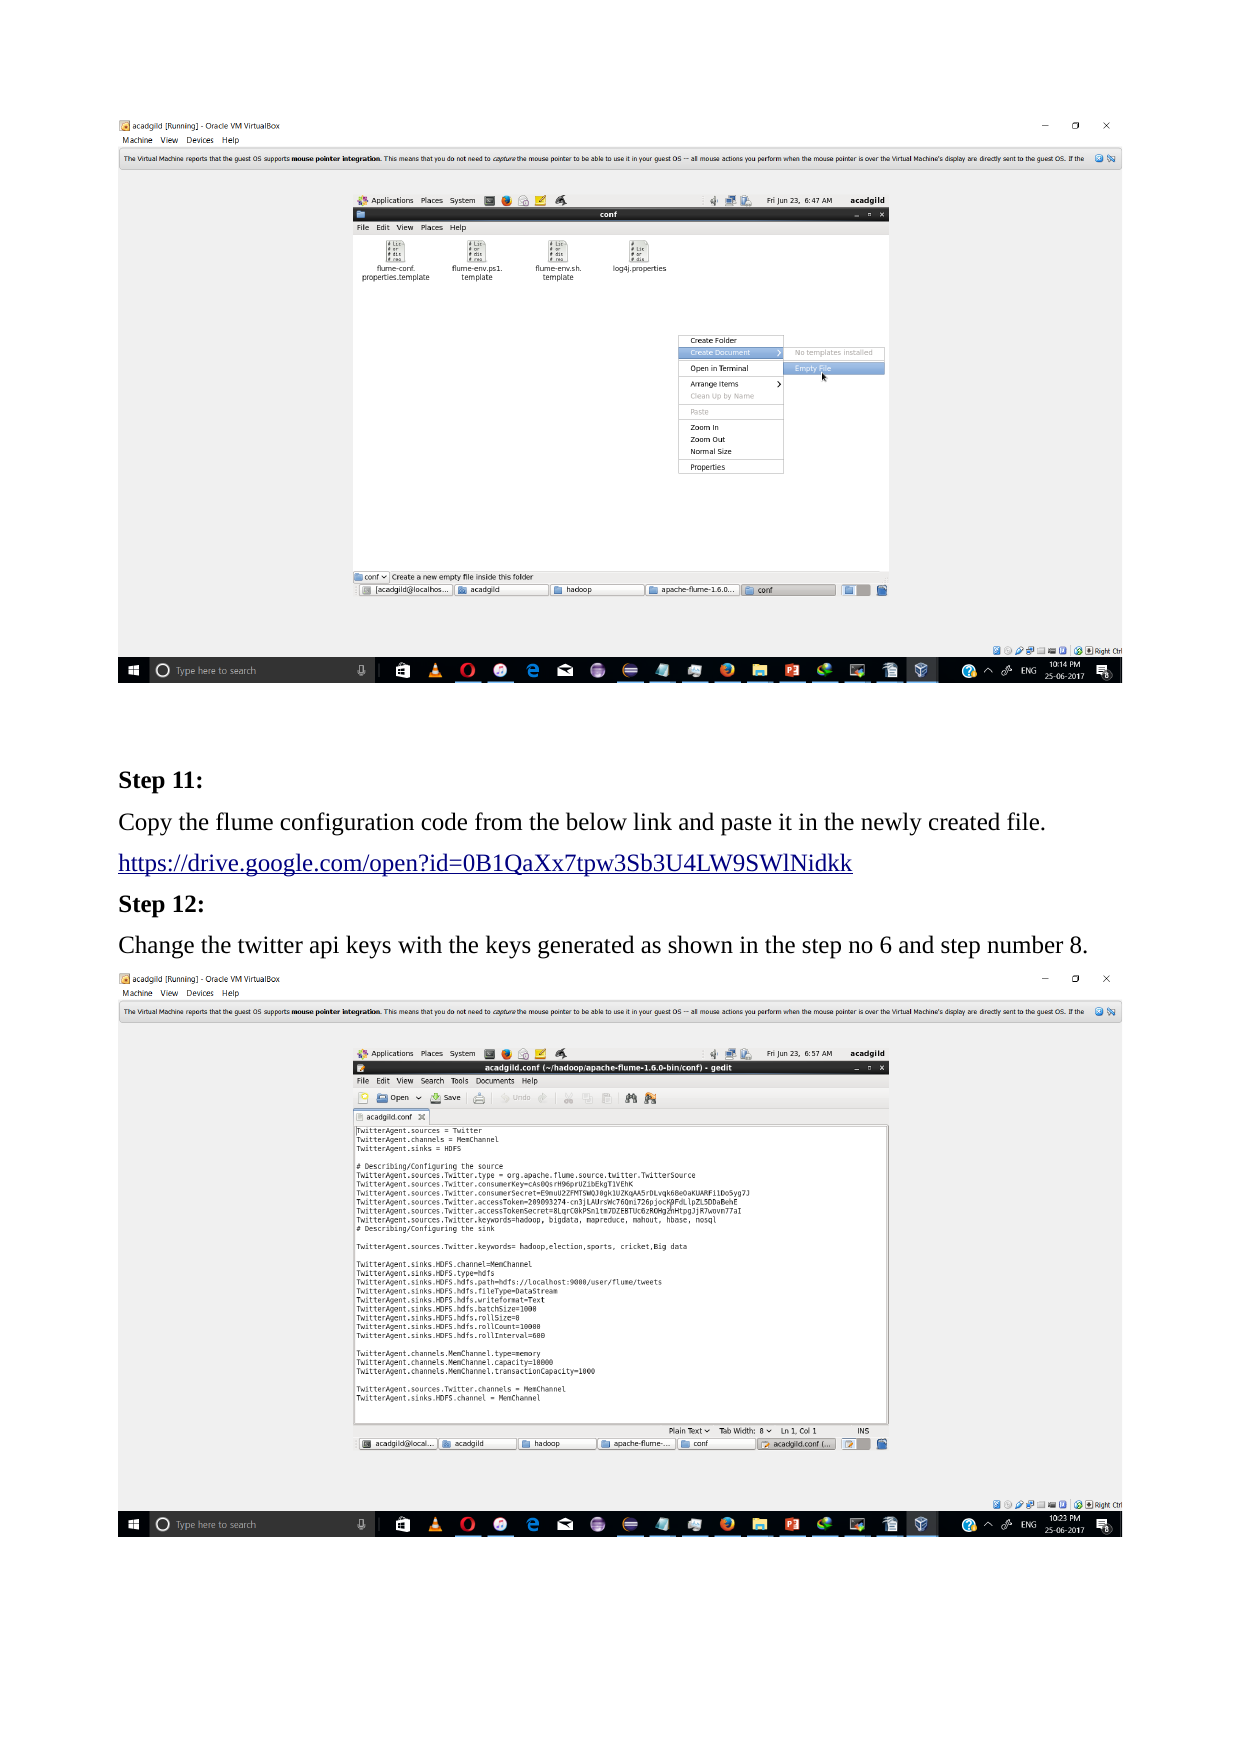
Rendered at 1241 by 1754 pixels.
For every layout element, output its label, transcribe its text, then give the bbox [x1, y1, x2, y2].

picture [118, 118, 1123, 683]
text Copy the flume configuration code from the below link and paste it in the newly created file. [118, 807, 1122, 835]
text Change the twitter api keys with the keys generated as shown in the step no 6 and step number 8. [118, 930, 1122, 959]
picture [118, 971, 1123, 1537]
text Step 11: [118, 765, 1122, 794]
text Step 12: [118, 889, 1122, 918]
text https://drive.google.com/open?id=0B1QaXx7tpw3Sb3U4LW9SWlNidkk [118, 848, 1122, 877]
